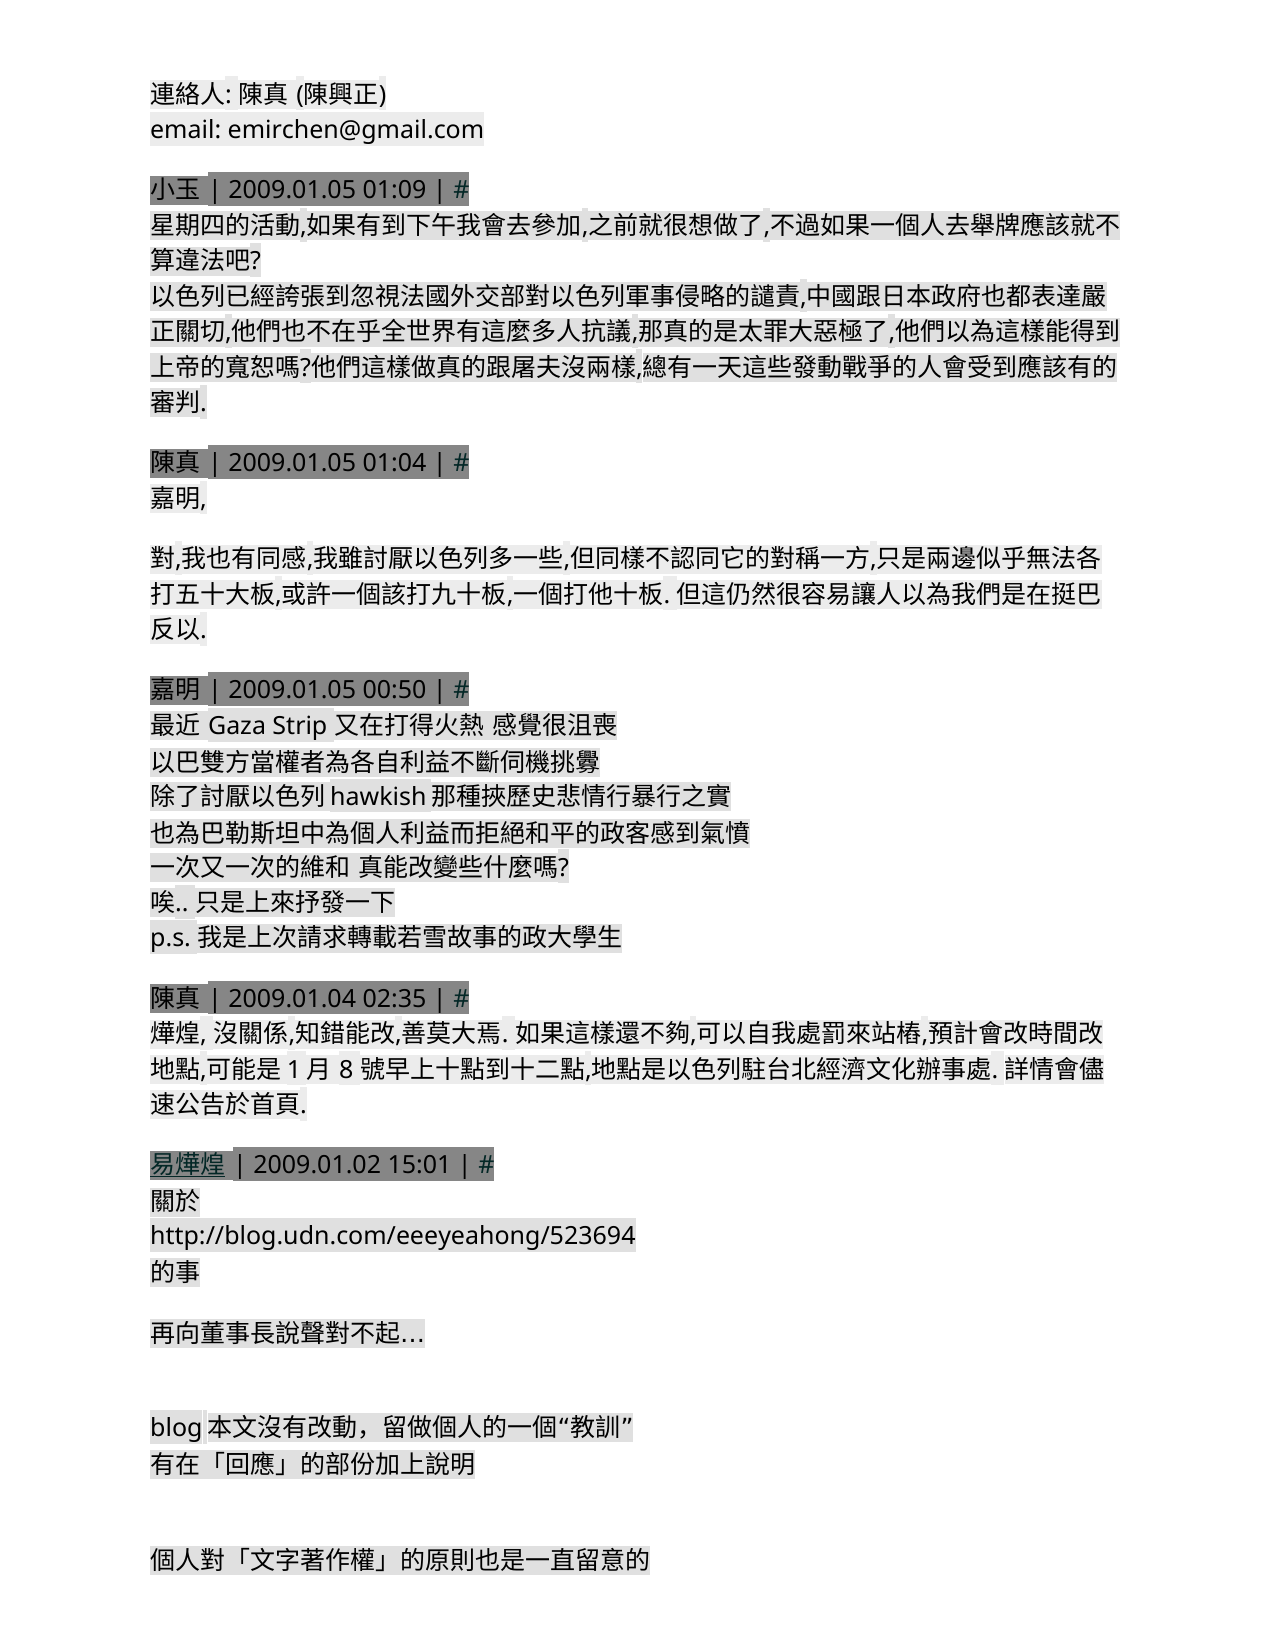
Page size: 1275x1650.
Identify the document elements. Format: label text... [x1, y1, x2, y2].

text 個人對「文字著作權」的原則也是一直留意的 [150, 1504, 1125, 1575]
text 燁煌, 沒關係,知錯能改,善莫大焉. 如果這樣還不夠,可以自我處罰來站樁,預計會改時間改地點,可能是1月 8 號早上十點到十二點,地點是以色列駐台北經濟文化辦事處. 詳情會儘速公告於首頁. [150, 1014, 1125, 1121]
text 陳真 | 2009.01.04 02:35 | # [150, 979, 1125, 1014]
text blog本文沒有改動，留做個人的一個“教訓” 有在「回應」的部份加上說明 [150, 1373, 1125, 1479]
text 陳真 | 2009.01.05 01:04 | # [150, 444, 1125, 479]
text 關於 http://blog.udn.com/eeeyeahong/523694 的事 [150, 1181, 1125, 1287]
text 最近 Gaza Strip 又在打得火熱 感覺很沮喪 以巴雙方當權者為各自利益不斷伺機挑釁 除了討厭以色列hawkish那種挾歷史悲情行暴行之實 也為巴勒斯坦中為個人利益而拒絕和平的政客感到氣憤 一次又一次的維和 真能改變些什麼嗎? 唉.. 只是上來抒發一下 p.s. 我是上次請求轉載若雪故事的政大學生 [150, 706, 1125, 954]
text 嘉明, [150, 479, 1125, 514]
text 嘉明 | 2009.01.05 00:50 | # [150, 671, 1125, 706]
text 易燁煌 | 2009.01.02 15:01 | # [150, 1146, 1125, 1181]
text 再向董事長說聲對不起… [150, 1312, 1125, 1348]
text 小玉 | 2009.01.05 01:09 | # [150, 171, 1125, 206]
text 星期四的活動,如果有到下午我會去參加,之前就很想做了,不過如果一個人去舉牌應該就不算違法吧? 以色列已經誇張到忽視法國外交部對以色列軍事侵略的譴責,中國跟日本政府也都表達嚴正關切,他們也不在乎全世界有這麼多人抗議,那真的是太罪大惡極了,他們以為這樣能得到上帝的寬恕嗎?他們這樣做真的跟屠夫沒兩樣,總有一天這些發動戰爭的人會受到應該有的審判. [150, 206, 1125, 419]
text 連絡人: 陳真 (陳興正) email: emirchen@gmail.com [150, 75, 1125, 146]
text 對,我也有同感,我雖討厭以色列多一些,但同樣不認同它的對稱一方,只是兩邊似乎無法各打五十大板,或許一個該打九十板,一個打他十板. 但這仍然很容易讓人以為我們是在挺巴反以. [150, 539, 1125, 646]
